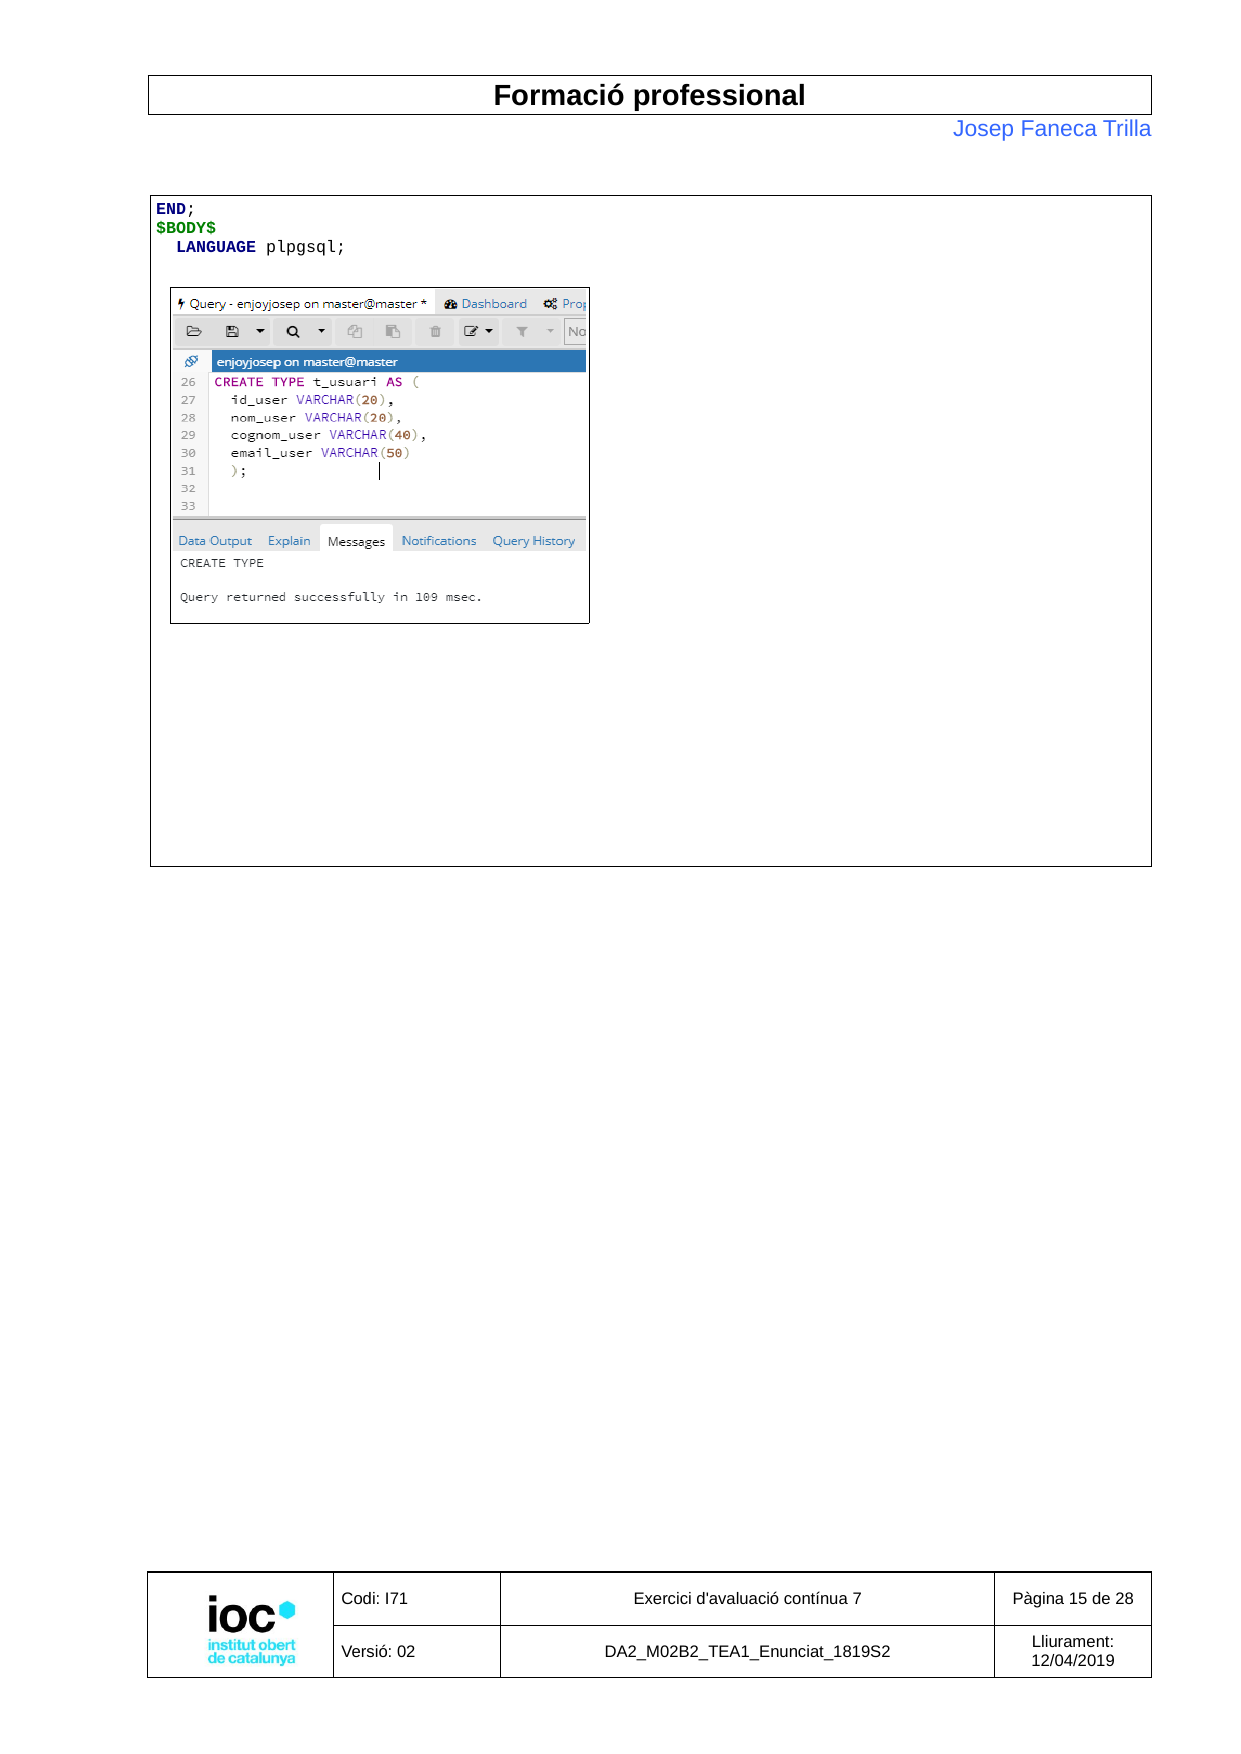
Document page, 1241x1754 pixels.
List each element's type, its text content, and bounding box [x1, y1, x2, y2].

picture [172, 289, 586, 620]
table_header END; $BODY$ LANGUAGE plpgsql; [151, 196, 1151, 866]
picture [195, 1581, 309, 1677]
